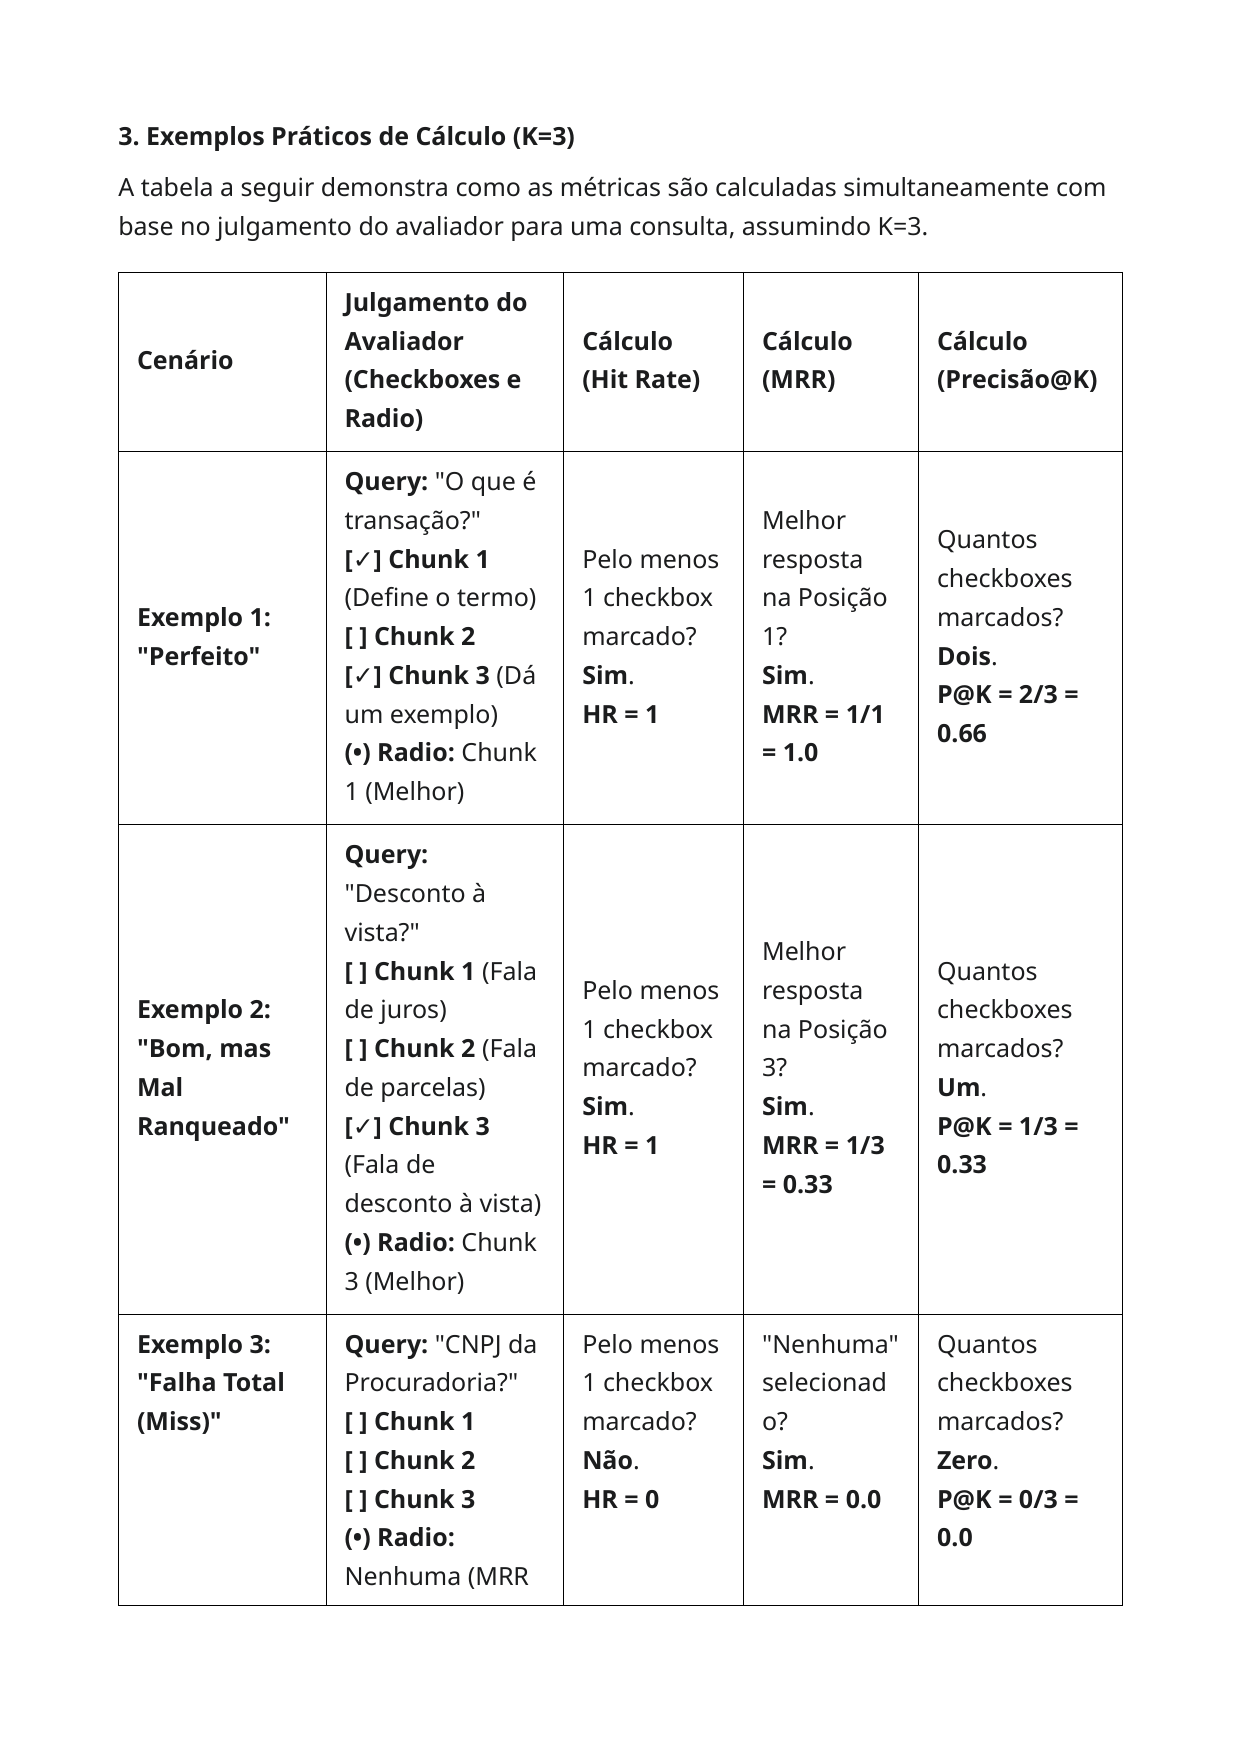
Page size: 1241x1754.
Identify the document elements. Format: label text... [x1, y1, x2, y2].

table_cell Melhor resposta na Posição 1? Sim. MRR = 1/1 = 1.0 [744, 452, 918, 824]
table_cell Exemplo 2: "Bom, mas Mal Ranqueado" [119, 825, 326, 1314]
table_header Cenário [119, 273, 326, 451]
table_cell Pelo menos 1 checkbox marcado? Não. HR = 0 [564, 1315, 743, 1605]
text A tabela a seguir demonstra como as métricas são calculadas simultaneamente com base no julgamento do avaliador para uma consulta, assumindo K=3. [118, 169, 1122, 242]
table_cell Quantos checkboxes marcados? Um. P@K = 1/3 = 0.33 [919, 825, 1122, 1314]
table_cell Exemplo 1: "Perfeito" [119, 452, 326, 824]
table_cell Exemplo 3: "Falha Total (Miss)" [119, 1315, 326, 1605]
table_cell Query: "O que é transação?" [✓] Chunk 1 (Define o termo) [ ] Chunk 2 [✓] Chunk 3 (Dá um exemplo) (•) Radio: Chunk 1 (Melhor) [327, 452, 563, 824]
table_cell Query: "CNPJ da Procuradoria?" [ ] Chunk 1 [ ] Chunk 2 [ ] Chunk 3 (•) Radio: Nenhuma (MRR [327, 1315, 563, 1605]
table_header Julgamento do Avaliador (Checkboxes e Radio) [327, 273, 563, 451]
table_cell Quantos checkboxes marcados? Zero. P@K = 0/3 = 0.0 [919, 1315, 1122, 1605]
table_cell Pelo menos 1 checkbox marcado? Sim. HR = 1 [564, 452, 743, 824]
table_cell Melhor resposta na Posição 3? Sim. MRR = 1/3 = 0.33 [744, 825, 918, 1314]
subtitle 3. Exemplos Práticos de Cálculo (K=3) [118, 118, 1122, 152]
table_header Cálculo (Hit Rate) [564, 273, 743, 451]
table_cell "Nenhuma" selecionado? Sim. MRR = 0.0 [744, 1315, 918, 1605]
table_cell Pelo menos 1 checkbox marcado? Sim. HR = 1 [564, 825, 743, 1314]
table_cell Query: "Desconto à vista?" [ ] Chunk 1 (Fala de juros) [ ] Chunk 2 (Fala de parcelas) [✓] Chunk 3 (Fala de desconto à vista) (•) Radio: Chunk 3 (Melhor) [327, 825, 563, 1314]
table_cell Quantos checkboxes marcados? Dois. P@K = 2/3 = 0.66 [919, 452, 1122, 824]
table_header Cálculo (MRR) [744, 273, 918, 451]
table_header Cálculo (Precisão@K) [919, 273, 1122, 451]
